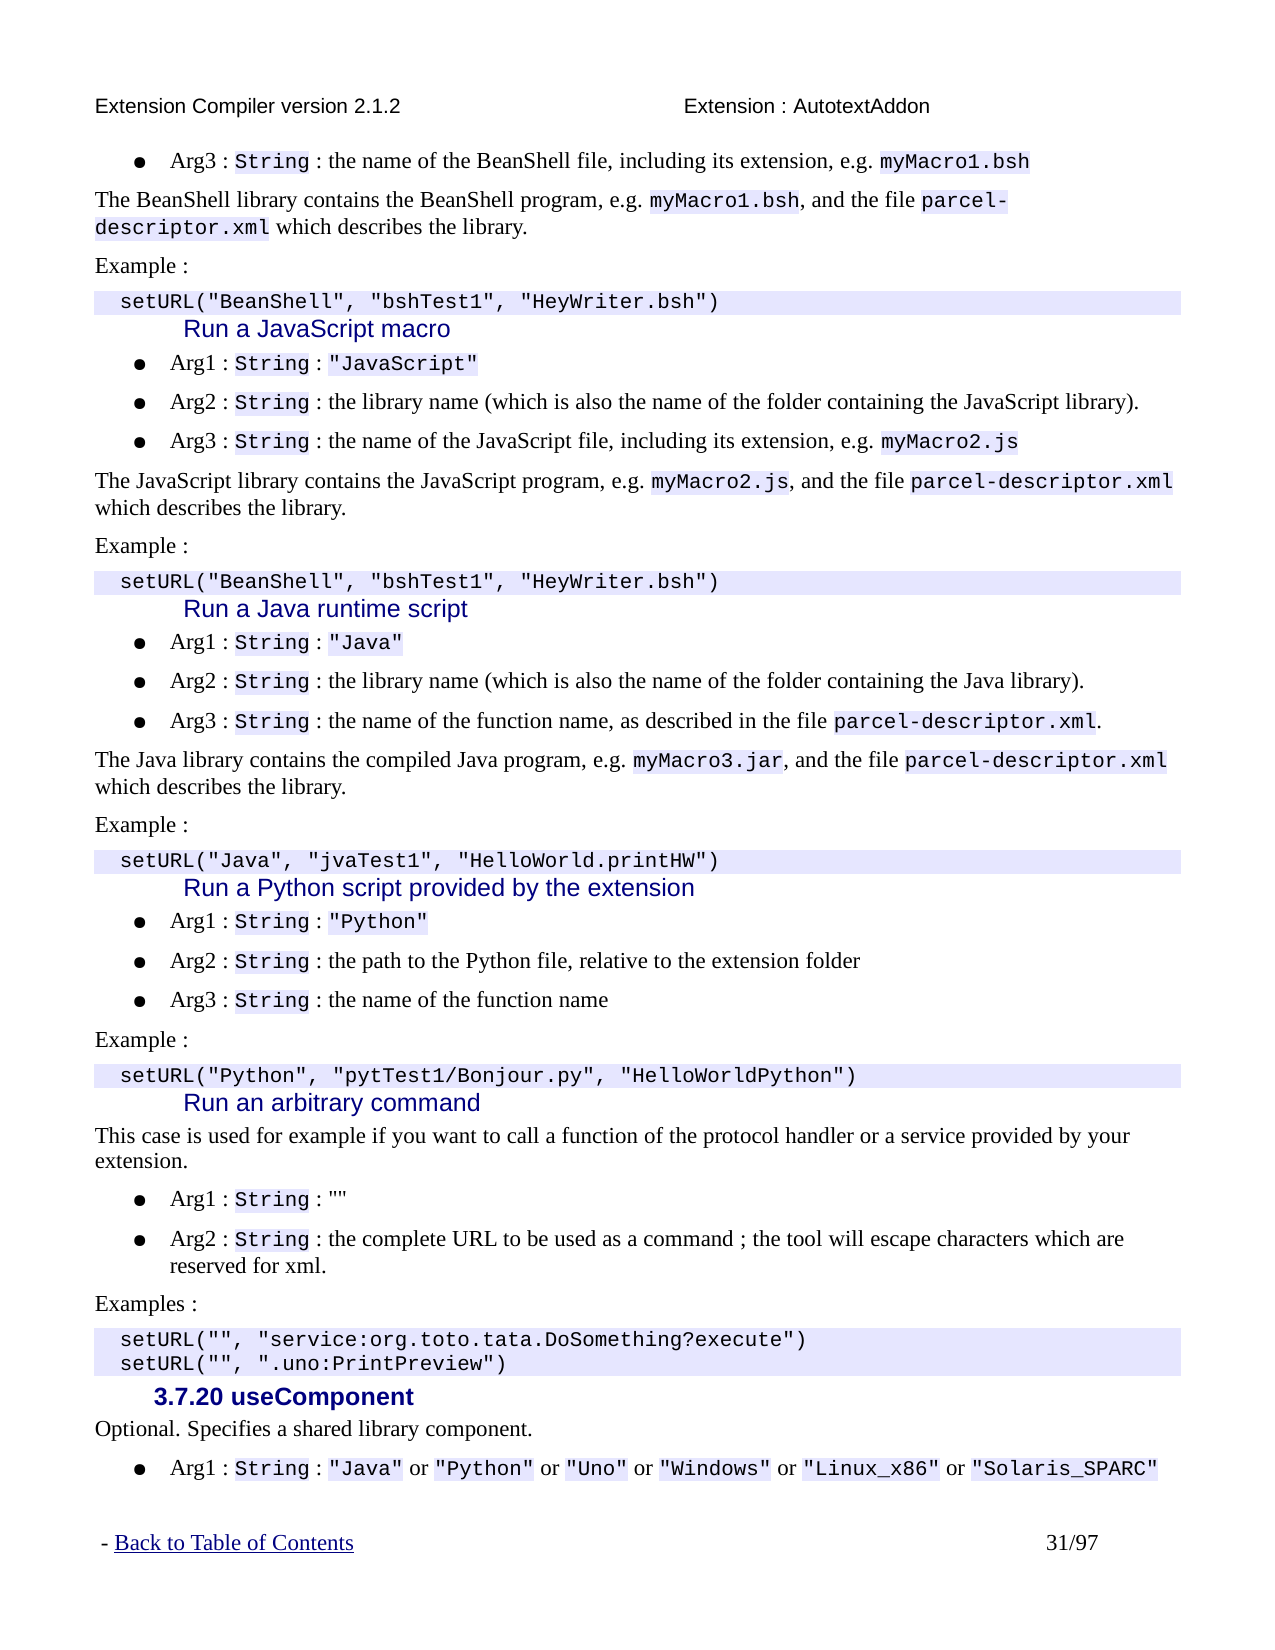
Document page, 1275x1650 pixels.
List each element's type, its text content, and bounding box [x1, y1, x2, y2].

list Arg1 : String : "Java" or "Python" or "Uno" or "Windows" or "Linux_x86" or "Solaris_SPARC" [132, 1454, 1181, 1481]
text setURL("", ".uno:PrintPreview") [94, 1352, 1181, 1376]
text Optional. Specifies a shared library component. [94, 1416, 1181, 1442]
text The BeanShell library contains the BeanShell program, e.g. myMacro1.bsh, and the file parcel-descriptor.xml which describes the library. [94, 187, 1181, 241]
text Example : [94, 533, 1181, 558]
list Arg3 : String : the name of the function name [132, 987, 1181, 1014]
list Arg3 : String : the name of the BeanShell file, including its extension, e.g. myMacro1.bsh [132, 147, 1181, 174]
list Arg3 : String : the name of the function name, as described in the file parcel-descriptor.xml. [132, 708, 1181, 735]
subtitle Run a JavaScript macro [183, 315, 1181, 343]
list Arg1 : String : "Python" [132, 908, 1181, 935]
text Example : [94, 253, 1181, 279]
text setURL("BeanShell", "bshTest1", "HeyWriter.bsh") [94, 571, 1181, 595]
list Arg3 : String : the name of the JavaScript file, including its extension, e.g. myMacro2.js [132, 428, 1181, 455]
text setURL("BeanShell", "bshTest1", "HeyWriter.bsh") [94, 291, 1181, 315]
text Example : [94, 1027, 1181, 1052]
subtitle useComponent [153, 1382, 1181, 1410]
list Arg2 : String : the library name (which is also the name of the folder containing the JavaScript library). [132, 389, 1181, 416]
list Arg2 : String : the path to the Python file, relative to the extension folder [132, 948, 1181, 974]
subtitle Run a Java runtime script [183, 595, 1181, 623]
text setURL("Python", "pytTest1/Bonjour.py", "HelloWorldPython") [94, 1064, 1181, 1088]
text The JavaScript library contains the JavaScript program, e.g. myMacro2.js, and the file parcel-descriptor.xml which describes the library. [94, 468, 1181, 520]
text The Java library contains the compiled Java program, e.g. myMacro3.jar, and the file parcel-descriptor.xml which describes the library. [94, 747, 1181, 800]
text Examples : [94, 1291, 1181, 1316]
list Arg1 : String : "" [132, 1186, 1181, 1213]
text setURL("", "service:org.toto.tata.DoSomething?execute") [94, 1328, 1181, 1352]
text Example : [94, 812, 1181, 838]
text setURL("Java", "jvaTest1", "HelloWorld.printHW") [94, 850, 1181, 874]
list Arg2 : String : the library name (which is also the name of the folder containing the Java library). [132, 668, 1181, 695]
text This case is used for example if you want to call a function of the protocol handler or a service provided by your extension. [94, 1122, 1181, 1173]
list Arg1 : String : "Java" [132, 629, 1181, 656]
subtitle Run a Python script provided by the extension [183, 874, 1181, 902]
list Arg1 : String : "JavaScript" [132, 349, 1181, 376]
subtitle Run an arbitrary command [183, 1088, 1181, 1117]
list Arg2 : String : the complete URL to be used as a command ; the tool will escape characters which are reserved for xml. [132, 1226, 1181, 1278]
